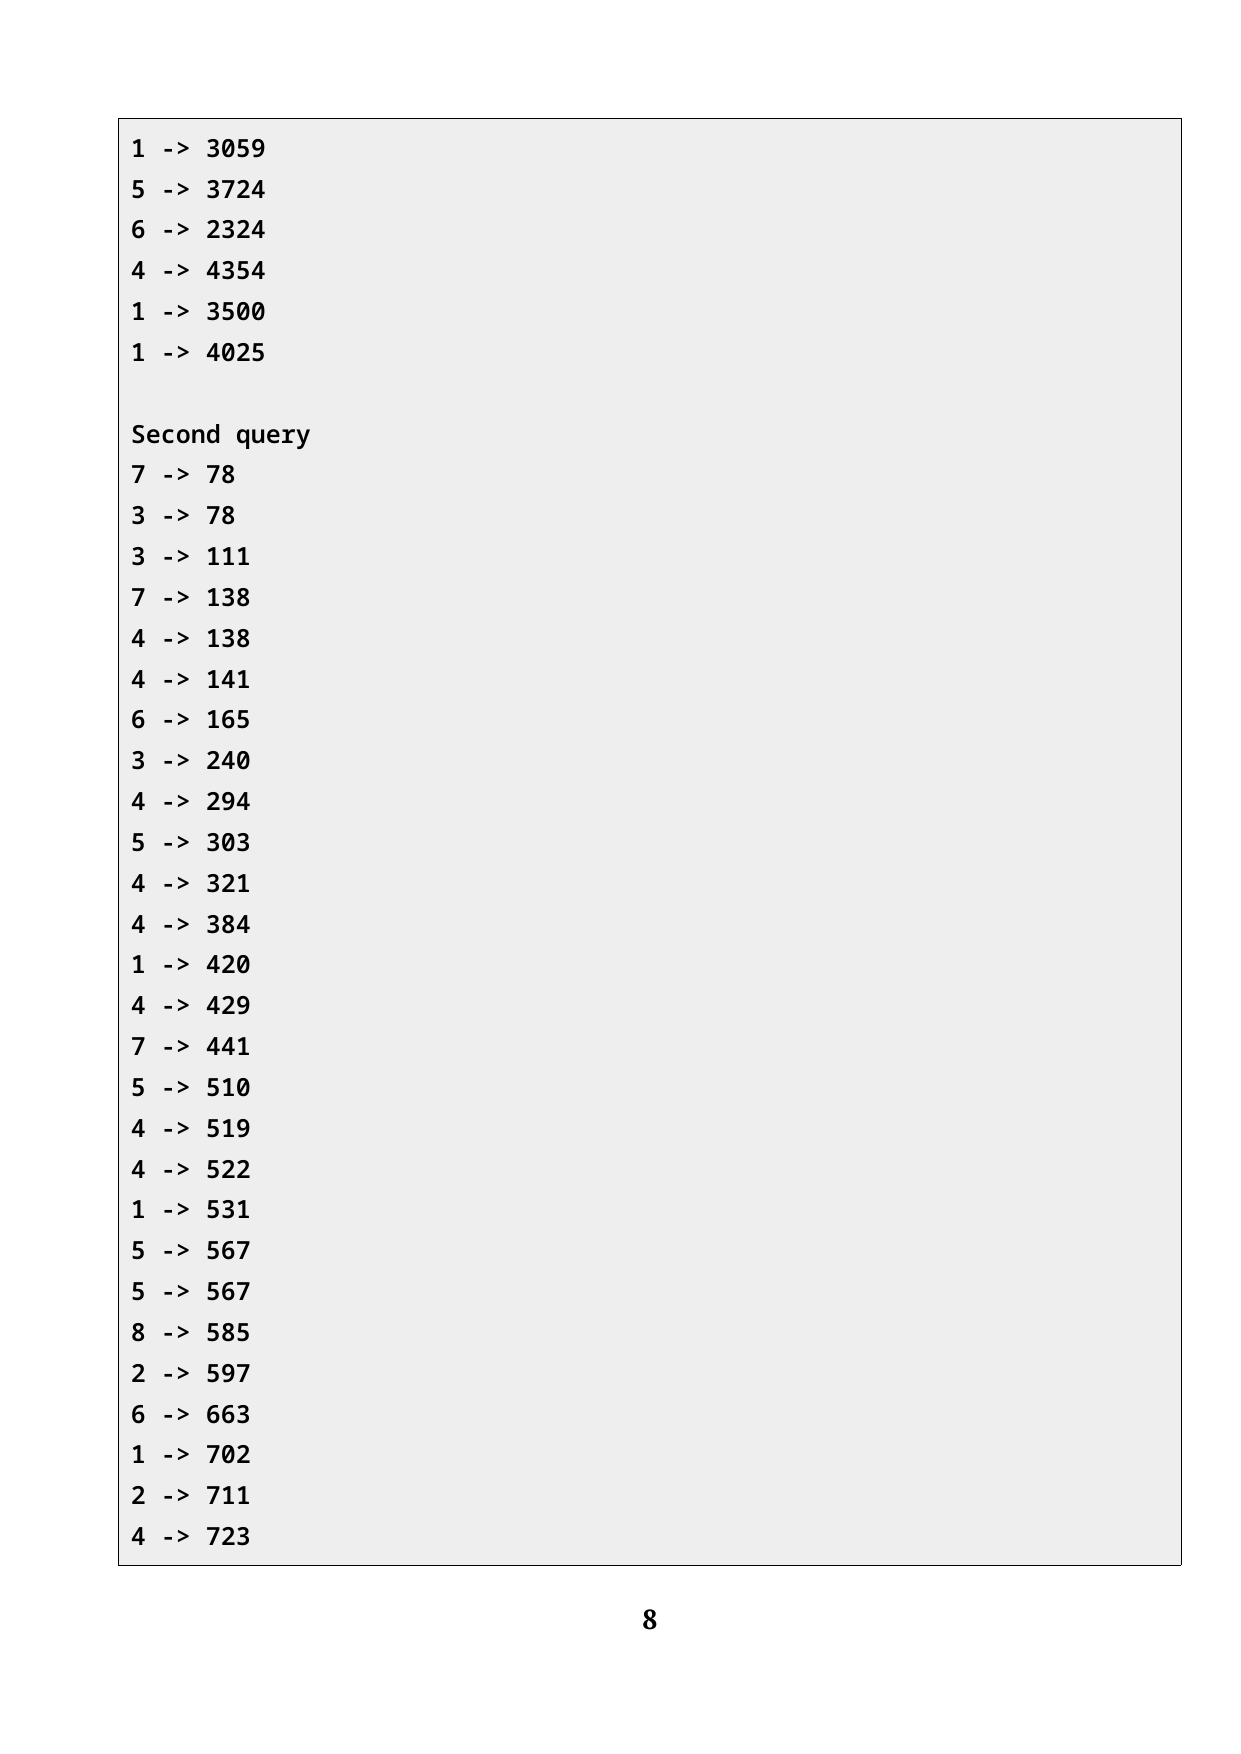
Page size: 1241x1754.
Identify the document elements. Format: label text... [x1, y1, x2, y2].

text 6 -> 663 [119, 1384, 1181, 1425]
text 4 -> 294 [119, 771, 1181, 812]
text 4 -> 519 [119, 1098, 1181, 1139]
text 7 -> 441 [119, 1016, 1181, 1057]
text 4 -> 384 [119, 894, 1181, 935]
text Second query [119, 404, 1181, 445]
text 5 -> 567 [119, 1221, 1181, 1261]
text 7 -> 78 [119, 445, 1181, 486]
text 1 -> 420 [119, 935, 1181, 976]
text 4 -> 429 [119, 976, 1181, 1016]
text 5 -> 3724 [119, 159, 1181, 200]
text 3 -> 78 [119, 486, 1181, 526]
text 4 -> 321 [119, 853, 1181, 894]
text 4 -> 522 [119, 1139, 1181, 1180]
text 2 -> 597 [119, 1343, 1181, 1384]
text 4 -> 138 [119, 608, 1181, 649]
text 6 -> 2324 [119, 200, 1181, 241]
text 4 -> 141 [119, 649, 1181, 690]
text 2 -> 711 [119, 1466, 1181, 1506]
text 5 -> 303 [119, 812, 1181, 853]
text 1 -> 531 [119, 1180, 1181, 1221]
text 8 -> 585 [119, 1302, 1181, 1343]
text 7 -> 138 [119, 567, 1181, 608]
text 4 -> 723 [119, 1506, 1181, 1565]
text 1 -> 702 [119, 1425, 1181, 1466]
text 5 -> 567 [119, 1261, 1181, 1302]
text 1 -> 4025 [119, 322, 1181, 363]
text 5 -> 510 [119, 1057, 1181, 1098]
text 3 -> 111 [119, 526, 1181, 567]
text 6 -> 165 [119, 690, 1181, 731]
text 4 -> 4354 [119, 241, 1181, 281]
text 1 -> 3059 [119, 119, 1181, 159]
text 3 -> 240 [119, 731, 1181, 771]
text 1 -> 3500 [119, 281, 1181, 322]
